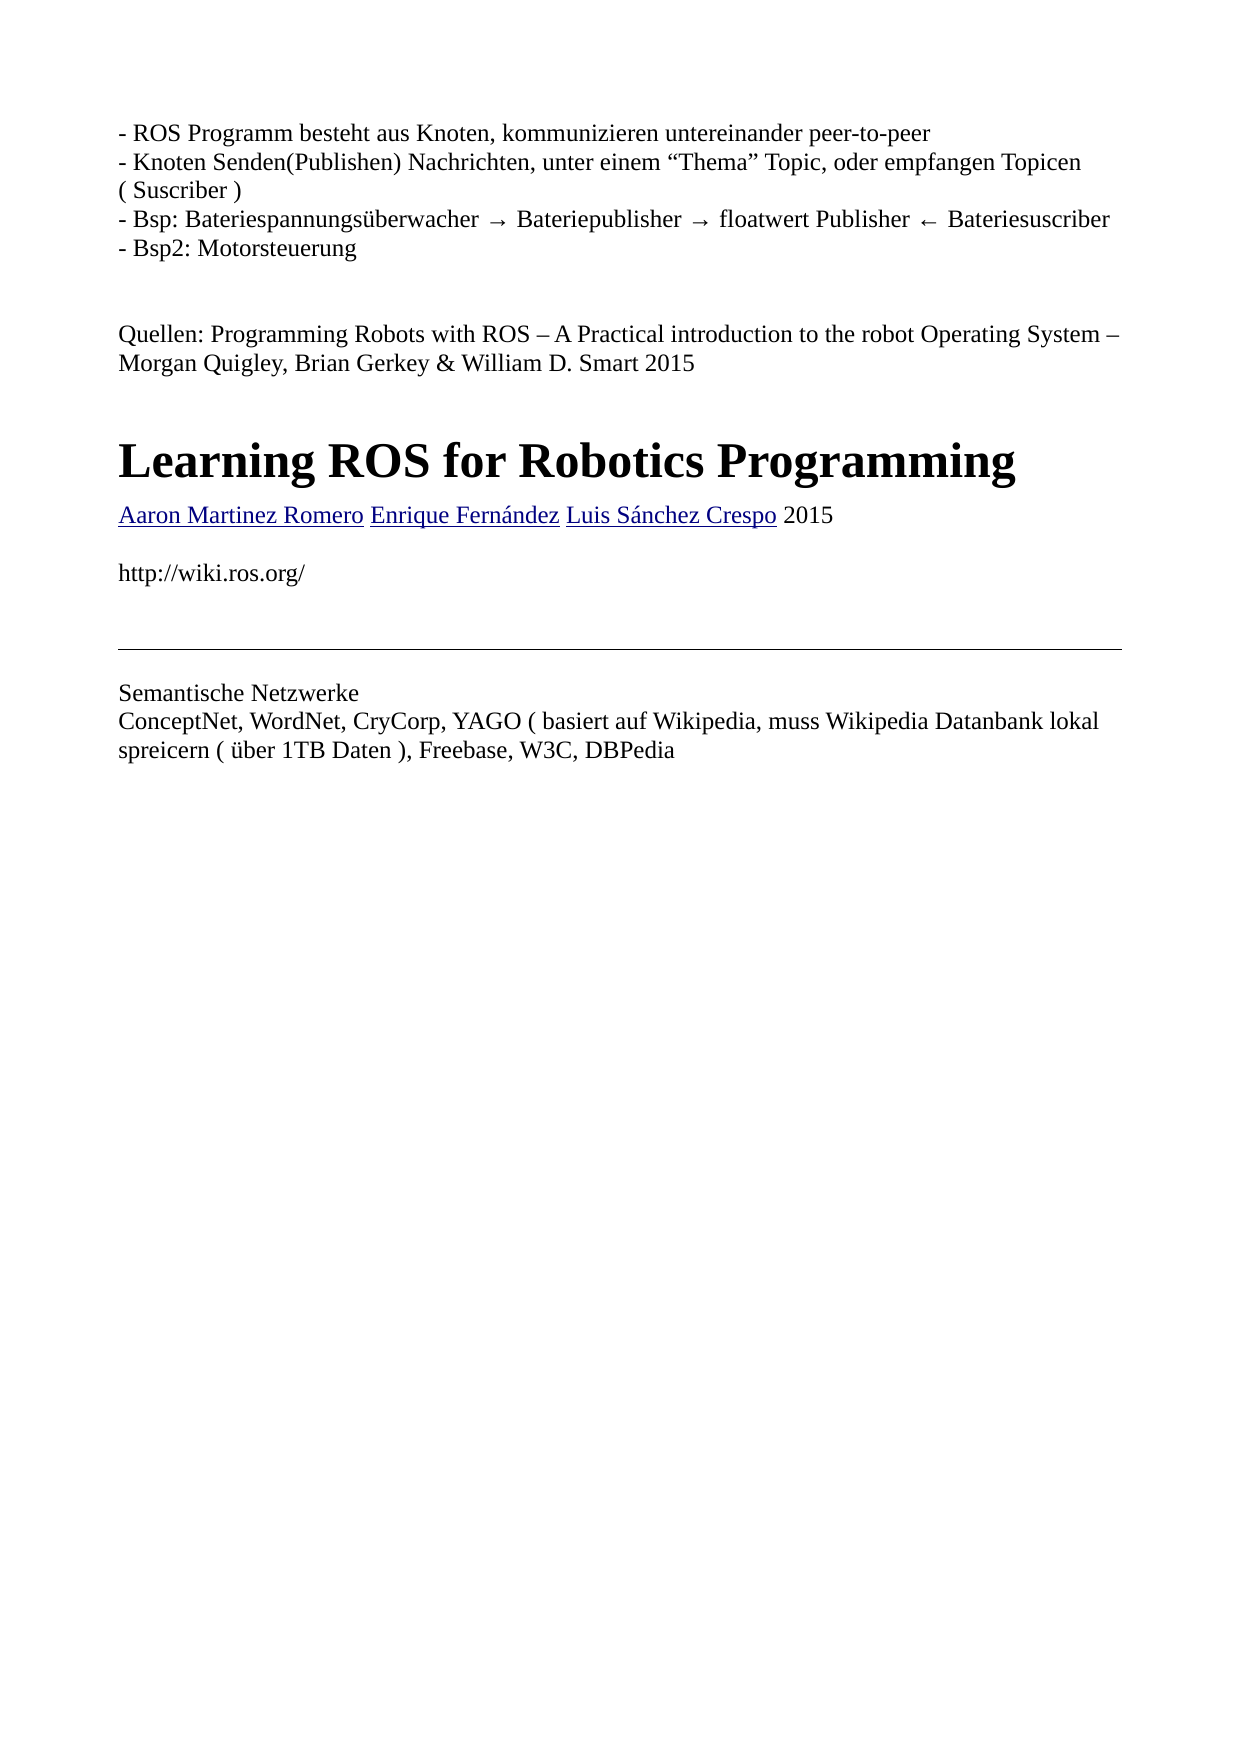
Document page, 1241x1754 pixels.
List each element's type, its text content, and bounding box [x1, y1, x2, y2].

text - Bsp2: Motorsteuerung [118, 233, 1122, 262]
text Semantische Netzwerke [118, 678, 1122, 706]
text - Bsp: Bateriespannungsüberwacher → Bateriepublisher → floatwert Publisher ← Bateriesuscriber [118, 204, 1122, 233]
text Quellen: Programming Robots with ROS – A Practical introduction to the robot Operating System – Morgan Quigley, Brian Gerkey & William D. Smart 2015 [118, 319, 1122, 377]
text http://wiki.ros.org/ [118, 558, 1122, 587]
text Aaron Martinez Romero Enrique Fernández Luis Sánchez Crespo 2015 [118, 501, 1122, 529]
text ConceptNet, WordNet, CryCorp, YAGO ( basiert auf Wikipedia, muss Wikipedia Datanbank lokal spreicern ( über 1TB Daten ), Freebase, W3C, DBPedia [118, 706, 1122, 764]
subtitle Learning ROS for Robotics Programming [118, 431, 1122, 488]
text - ROS Programm besteht aus Knoten, kommunizieren untereinander peer-to-peer [118, 118, 1122, 147]
text - Knoten Senden(Publishen) Nachrichten, unter einem “Thema” Topic, oder empfangen Topicen ( Suscriber ) [118, 147, 1122, 204]
